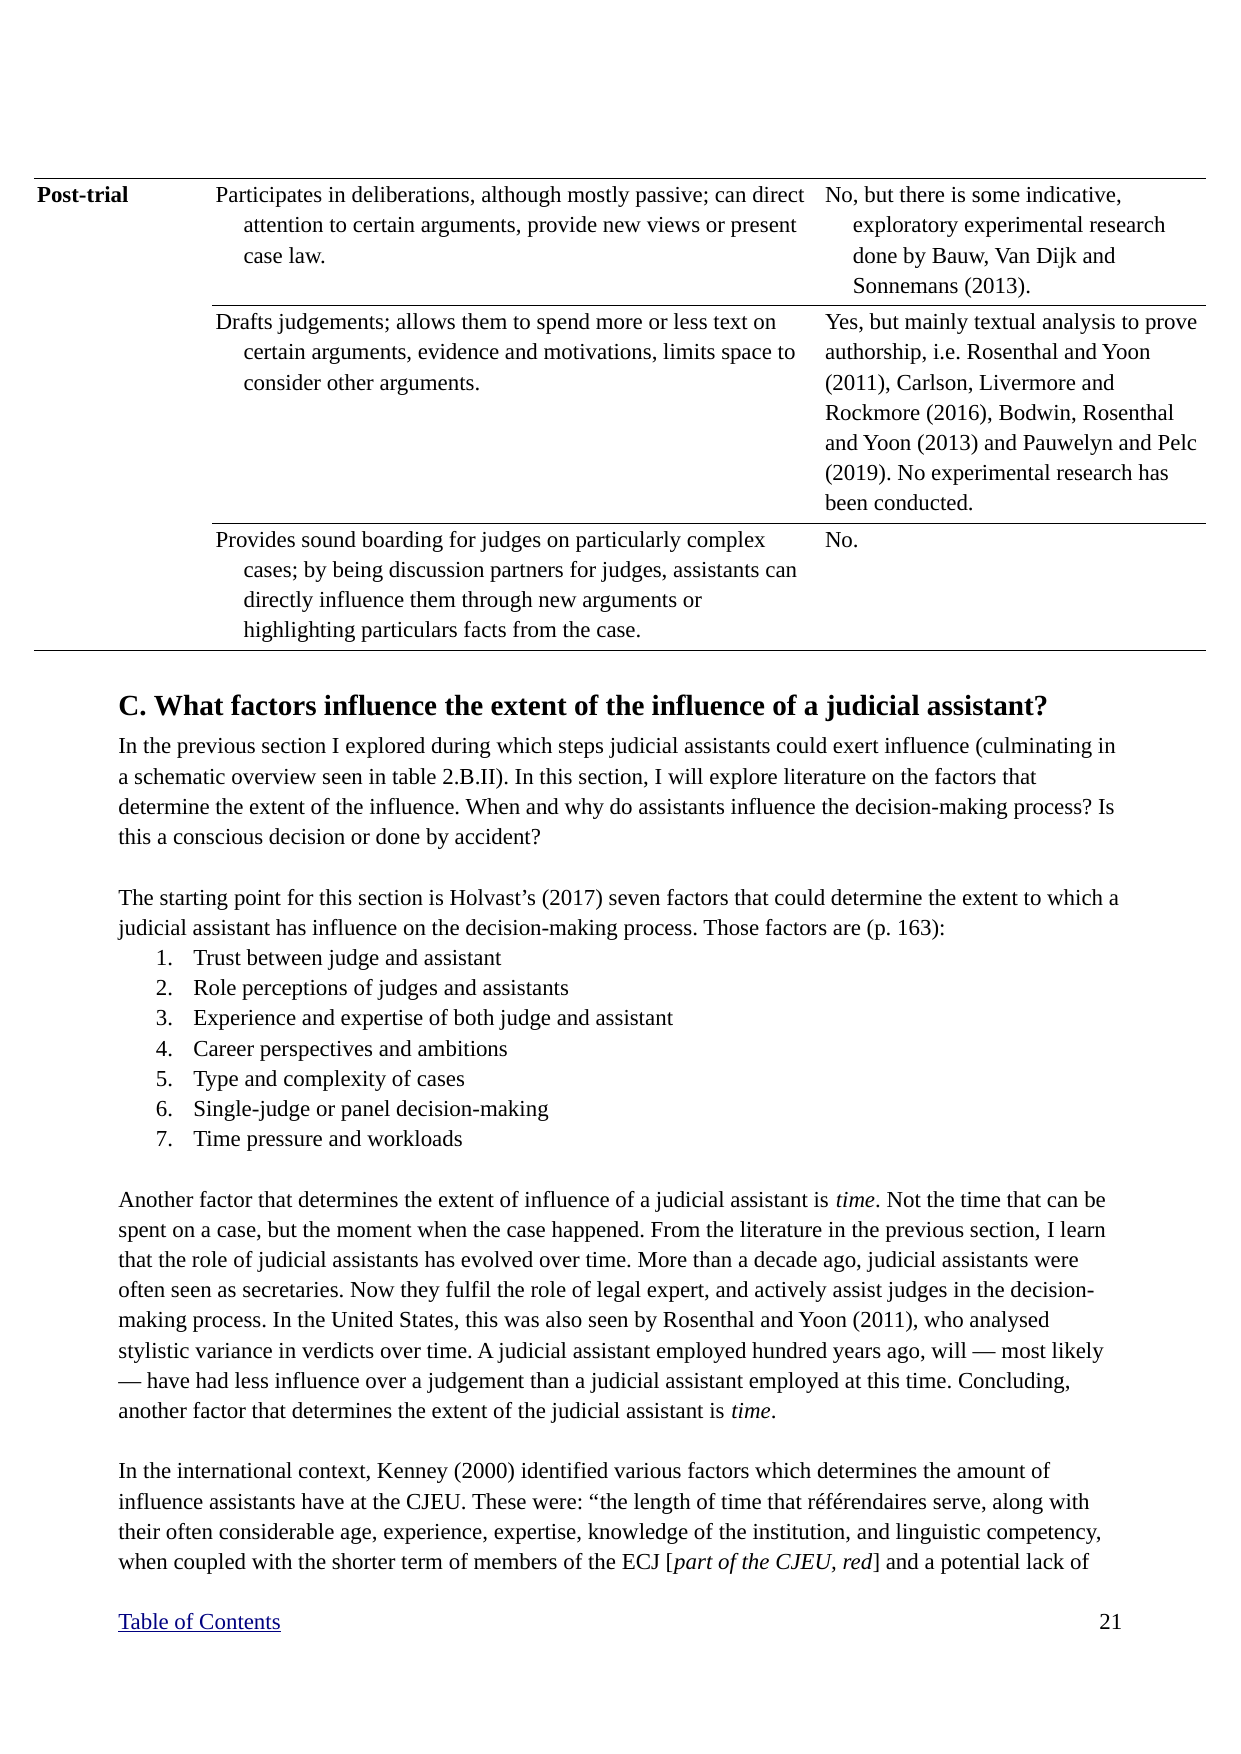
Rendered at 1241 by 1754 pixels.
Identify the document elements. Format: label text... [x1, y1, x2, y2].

list Time pressure and workloads [156, 1125, 1122, 1152]
table_cell No, but there is some indicative, exploratory experimental research done by Bauw, Van Dijk and Sonnemans (2013). [822, 179, 1206, 305]
list Career perspectives and ambitions [156, 1034, 1122, 1061]
table_cell Yes, but mainly textual analysis to prove authorship, i.e. Rosenthal and Yoon (2011), Carlson, Livermore and Rockmore (2016), Bodwin, Rosenthal and Yoon (2013) and Pauwelyn and Pelc (2019). No experimental research has been conducted. [822, 306, 1206, 523]
list Type and complexity of cases [156, 1065, 1122, 1091]
text In the previous section I explored during which steps judicial assistants could exert influence (culminating in a schematic overview seen in table 2.B.II). In this section, I will explore literature on the factors that determine the extent of the influence. When and why do assistants influence the decision-making process? Is this a conscious decision or done by accident? [118, 732, 1122, 849]
list Experience and expertise of both judge and assistant [156, 1004, 1122, 1031]
text The starting point for this section is Holvast’s (2017) seven factors that could determine the extent to which a judicial assistant has influence on the decision-making process. Those factors are (p. 163): [118, 883, 1122, 940]
text In the international context, Kenney (2000) identified various factors which determines the amount of influence assistants have at the CJEU. These were: “the length of time that référendaires serve, along with their often considerable age, experience, expertise, knowledge of the institution, and linguistic competency, when coupled with the shorter term of members of the ECJ [part of the CJEU, red] and a potential lack of [118, 1457, 1122, 1574]
table_cell Drafts judgements; allows them to spend more or less text on certain arguments, evidence and motivations, limits space to consider other arguments. [212, 306, 822, 523]
table_cell Participates in deliberations, although mostly passive; can direct attention to certain arguments, provide new views or present case law. [212, 179, 822, 305]
list Trust between judge and assistant [156, 944, 1122, 970]
list Single-judge or panel decision-making [156, 1095, 1122, 1121]
text Another factor that determines the extent of influence of a judicial assistant is time. Not the time that can be spent on a case, but the moment when the case happened. From the literature in the previous section, I learn that the role of judicial assistants has evolved over time. More than a decade ago, judicial assistants were often seen as secretaries. Now they fulfil the role of legal expert, and actively assist judges in the decision-making process. In the United States, this was also seen by Rosenthal and Yoon (2011), who analysed stylistic variance in verdicts over time. A judicial assistant employed hundred years ago, will — most likely — have had less influence over a judgement than a judicial assistant employed at this time. Concluding, another factor that determines the extent of the judicial assistant is time. [118, 1186, 1122, 1423]
table_cell Post-trial [34, 179, 212, 650]
table_cell No. [822, 524, 1206, 650]
list Role perceptions of judges and assistants [156, 974, 1122, 1001]
table_cell Provides sound boarding for judges on particularly complex cases; by being discussion partners for judges, assistants can directly influence them through new arguments or highlighting particulars facts from the case. [212, 524, 822, 650]
subtitle C. What factors influence the extent of the influence of a judicial assistant? [118, 688, 1122, 722]
